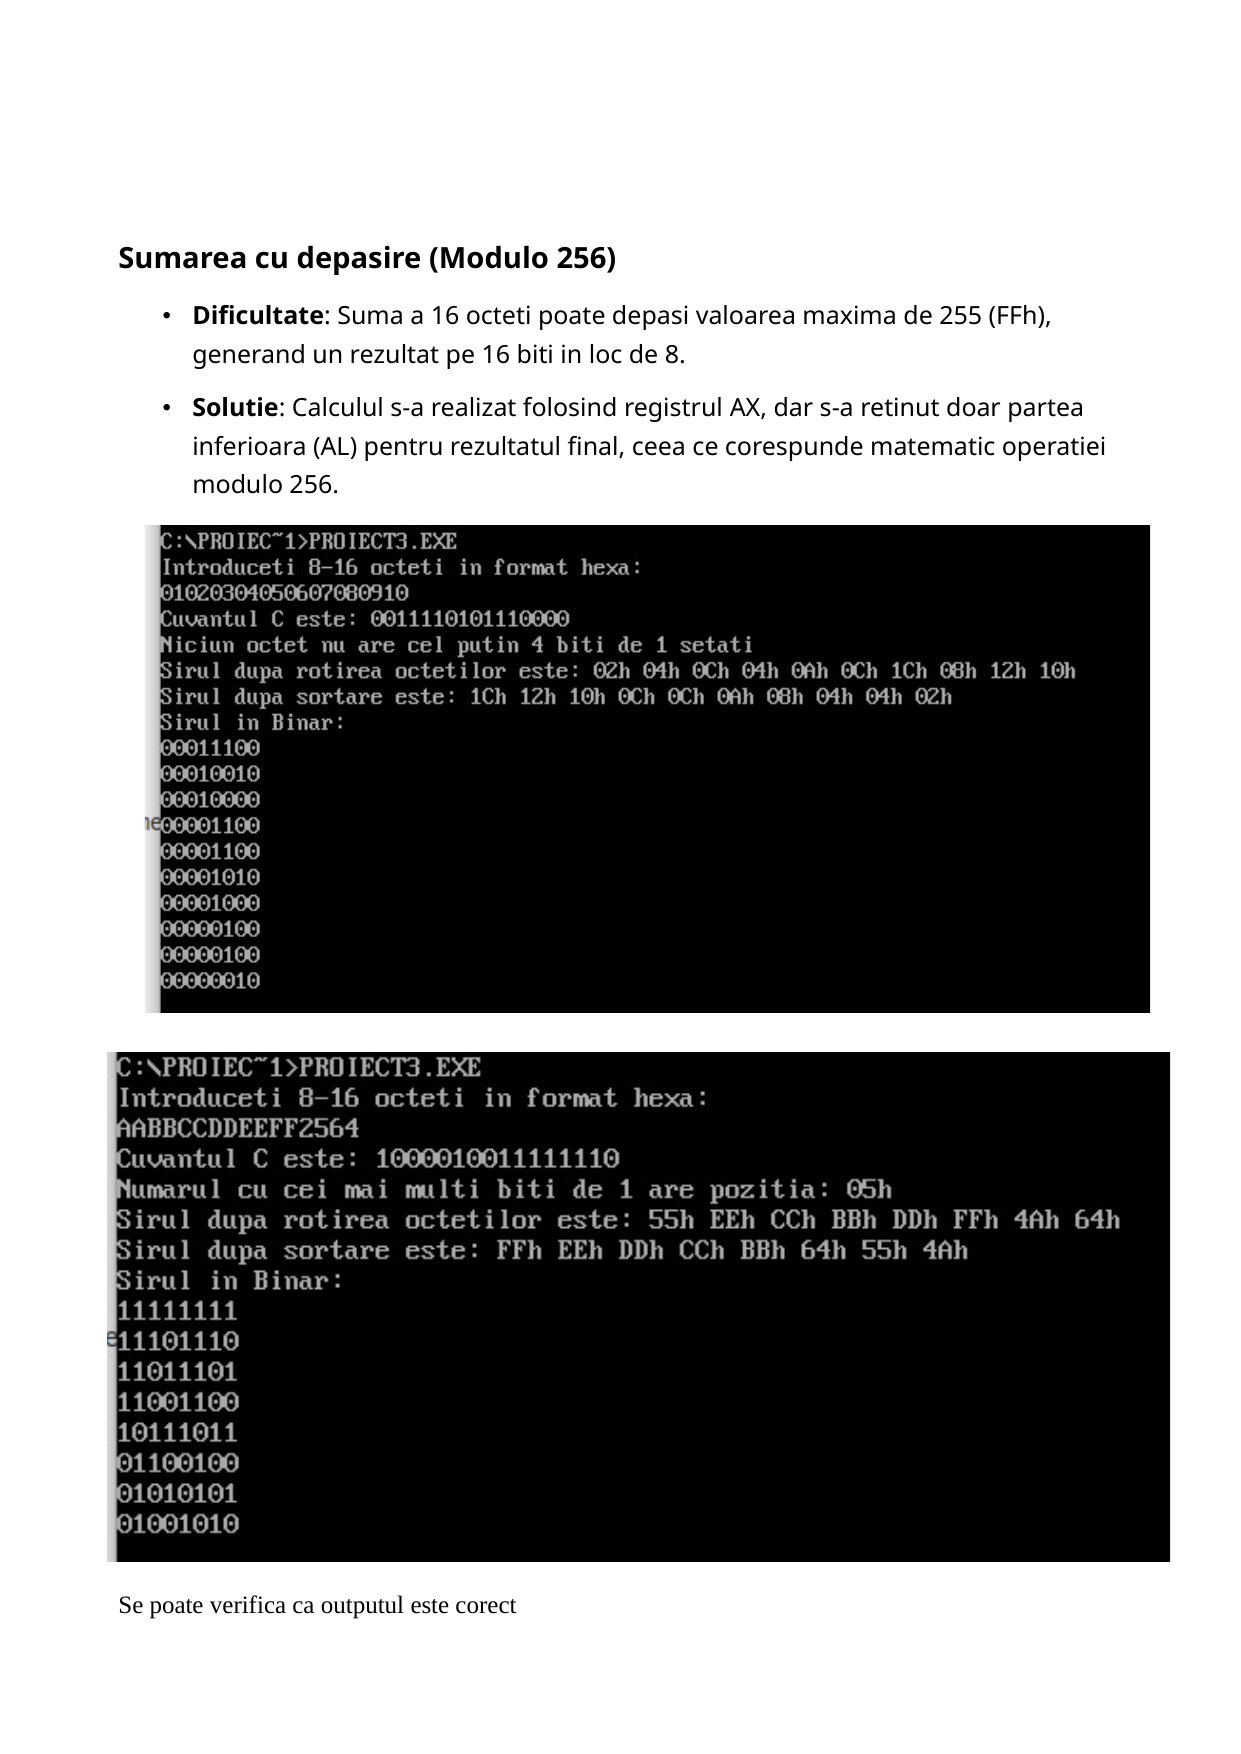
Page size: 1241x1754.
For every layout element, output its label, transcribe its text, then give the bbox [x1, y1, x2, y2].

list Solutie: Calculul s-a realizat folosind registrul AX, dar s-a retinut doar partea inferioara (AL) pentru rezultatul final, ceea ce corespunde matematic operatiei modulo 256. [162, 389, 1122, 501]
text Se poate verifica ca outputul este corect [118, 1590, 1122, 1619]
picture [144, 525, 1150, 1013]
picture [107, 1052, 1171, 1562]
subtitle Sumarea cu depasire (Modulo 256) [118, 238, 1122, 277]
list Dificultate: Suma a 16 octeti poate depasi valoarea maxima de 255 (FFh), generand un rezultat pe 16 biti in loc de 8. [162, 297, 1122, 370]
